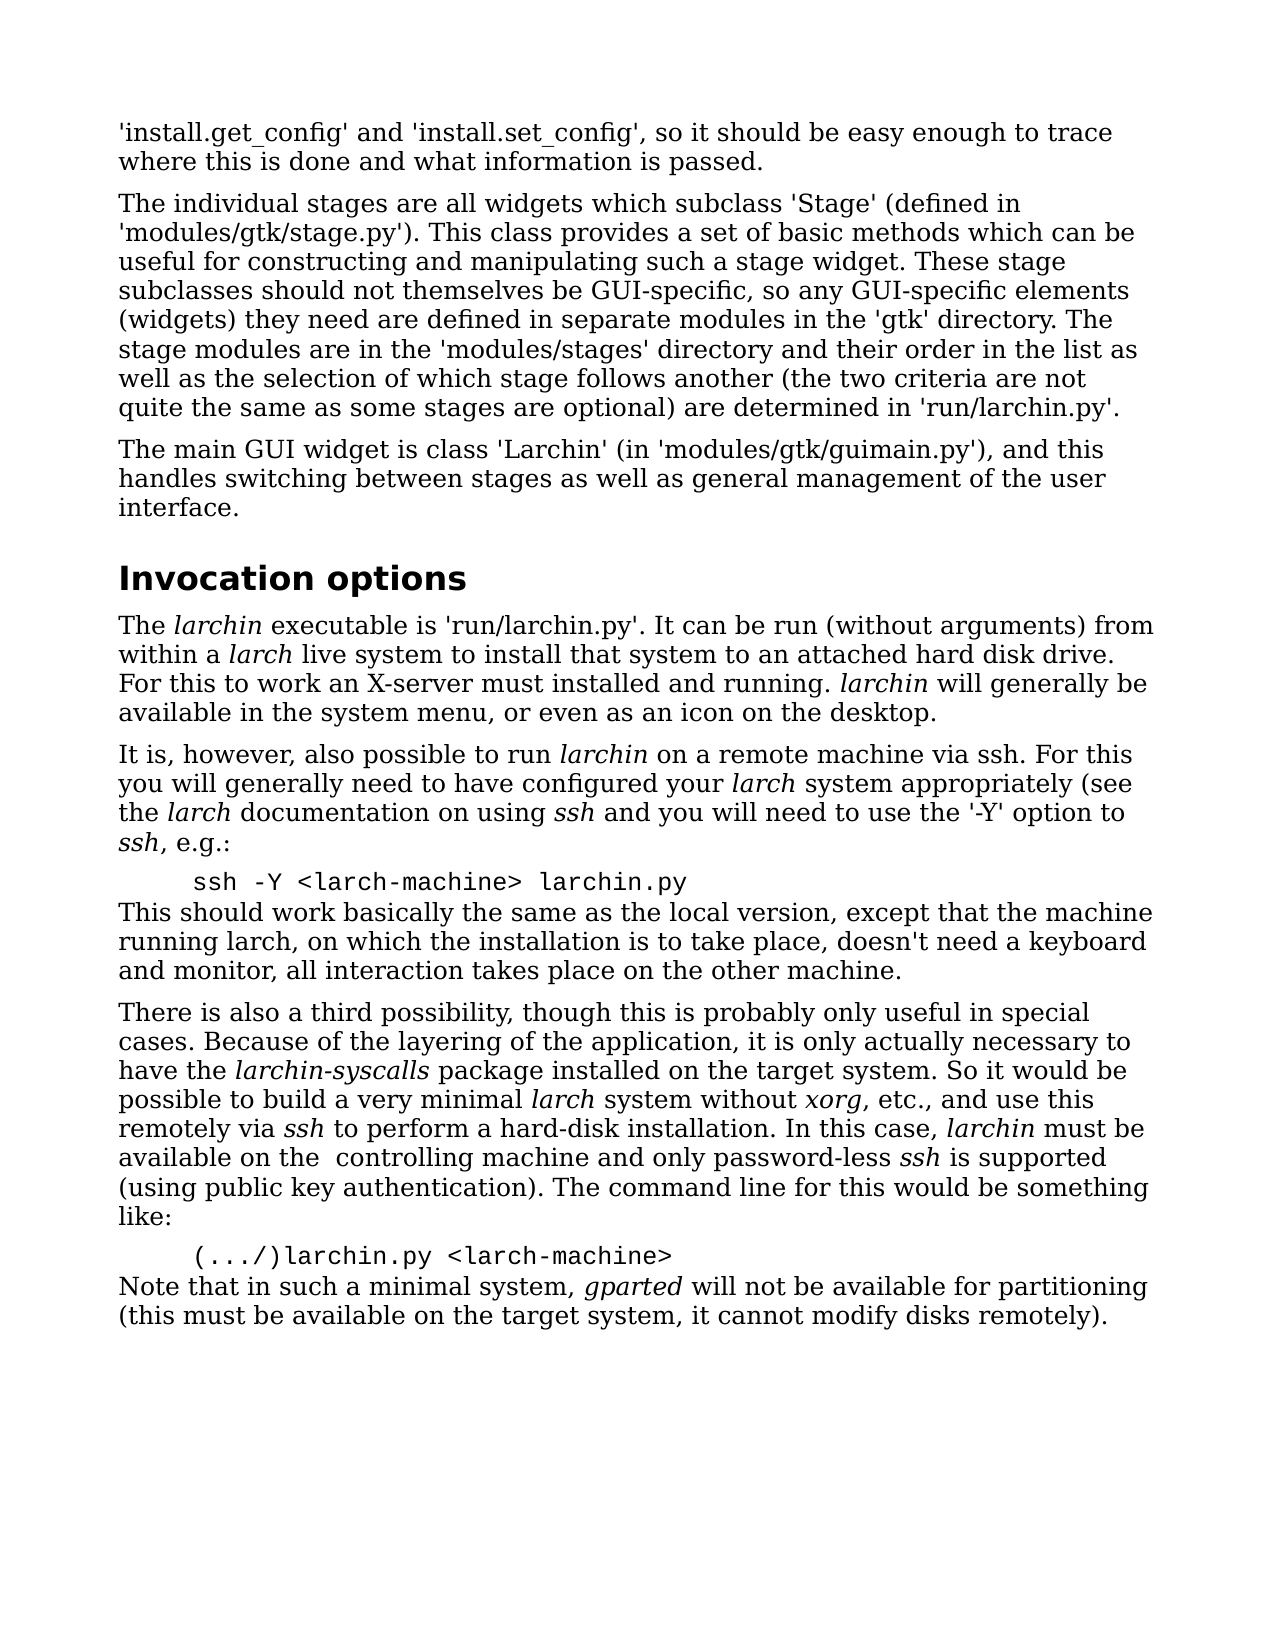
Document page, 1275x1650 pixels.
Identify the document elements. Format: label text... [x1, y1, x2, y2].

subtitle Invocation options [118, 560, 1157, 599]
text The main GUI widget is class 'Larchin' (in 'modules/gtk/guimain.py'), and this handles switching between stages as well as general management of the user interface. [118, 435, 1157, 522]
text There is also a third possibility, though this is probably only useful in special cases. Because of the layering of the application, it is only actually necessary to have the larchin-syscalls package installed on the target system. So it would be possible to build a very minimal larch system without xorg, etc., and use this remotely via ssh to perform a hard-disk installation. In this case, larchin must be available on the controlling machine and only password-less ssh is supported (using public key authentication). The command line for this would be something like: [118, 998, 1157, 1231]
text It is, however, also possible to run larchin on a remote machine via ssh. For this you will generally need to have configured your larch system appropriately (see the larch documentation on using ssh and you will need to use the '-Y' option to ssh, e.g.: [118, 740, 1157, 857]
text ssh -Y <larch-machine> larchin.py [118, 869, 1157, 898]
text (.../)larchin.py <larch-machine> [118, 1244, 1157, 1272]
text Note that in such a minimal system, gparted will not be available for partitioning (this must be available on the target system, it cannot modify disks remotely). [118, 1272, 1157, 1330]
text The larchin executable is 'run/larchin.py'. It can be run (without arguments) from within a larch live system to install that system to an attached hard disk drive. For this to work an X-server must installed and running. larchin will generally be available in the system menu, or even as an icon on the desktop. [118, 611, 1157, 728]
text 'install.get_config' and 'install.set_config', so it should be easy enough to trace where this is done and what information is passed. [118, 118, 1157, 176]
text This should work basically the same as the local version, except that the machine running larch, on which the installation is to take place, doesn't need a keyboard and monitor, all interaction takes place on the other machine. [118, 898, 1157, 985]
text The individual stages are all widgets which subclass 'Stage' (defined in 'modules/gtk/stage.py'). This class provides a set of basic methods which can be useful for constructing and manipulating such a stage widget. These stage subclasses should not themselves be GUI-specific, so any GUI-specific elements (widgets) they need are defined in separate modules in the 'gtk' directory. The stage modules are in the 'modules/stages' directory and their order in the list as well as the selection of which stage follows another (the two criteria are not quite the same as some stages are optional) are determined in 'run/larchin.py'. [118, 189, 1157, 422]
